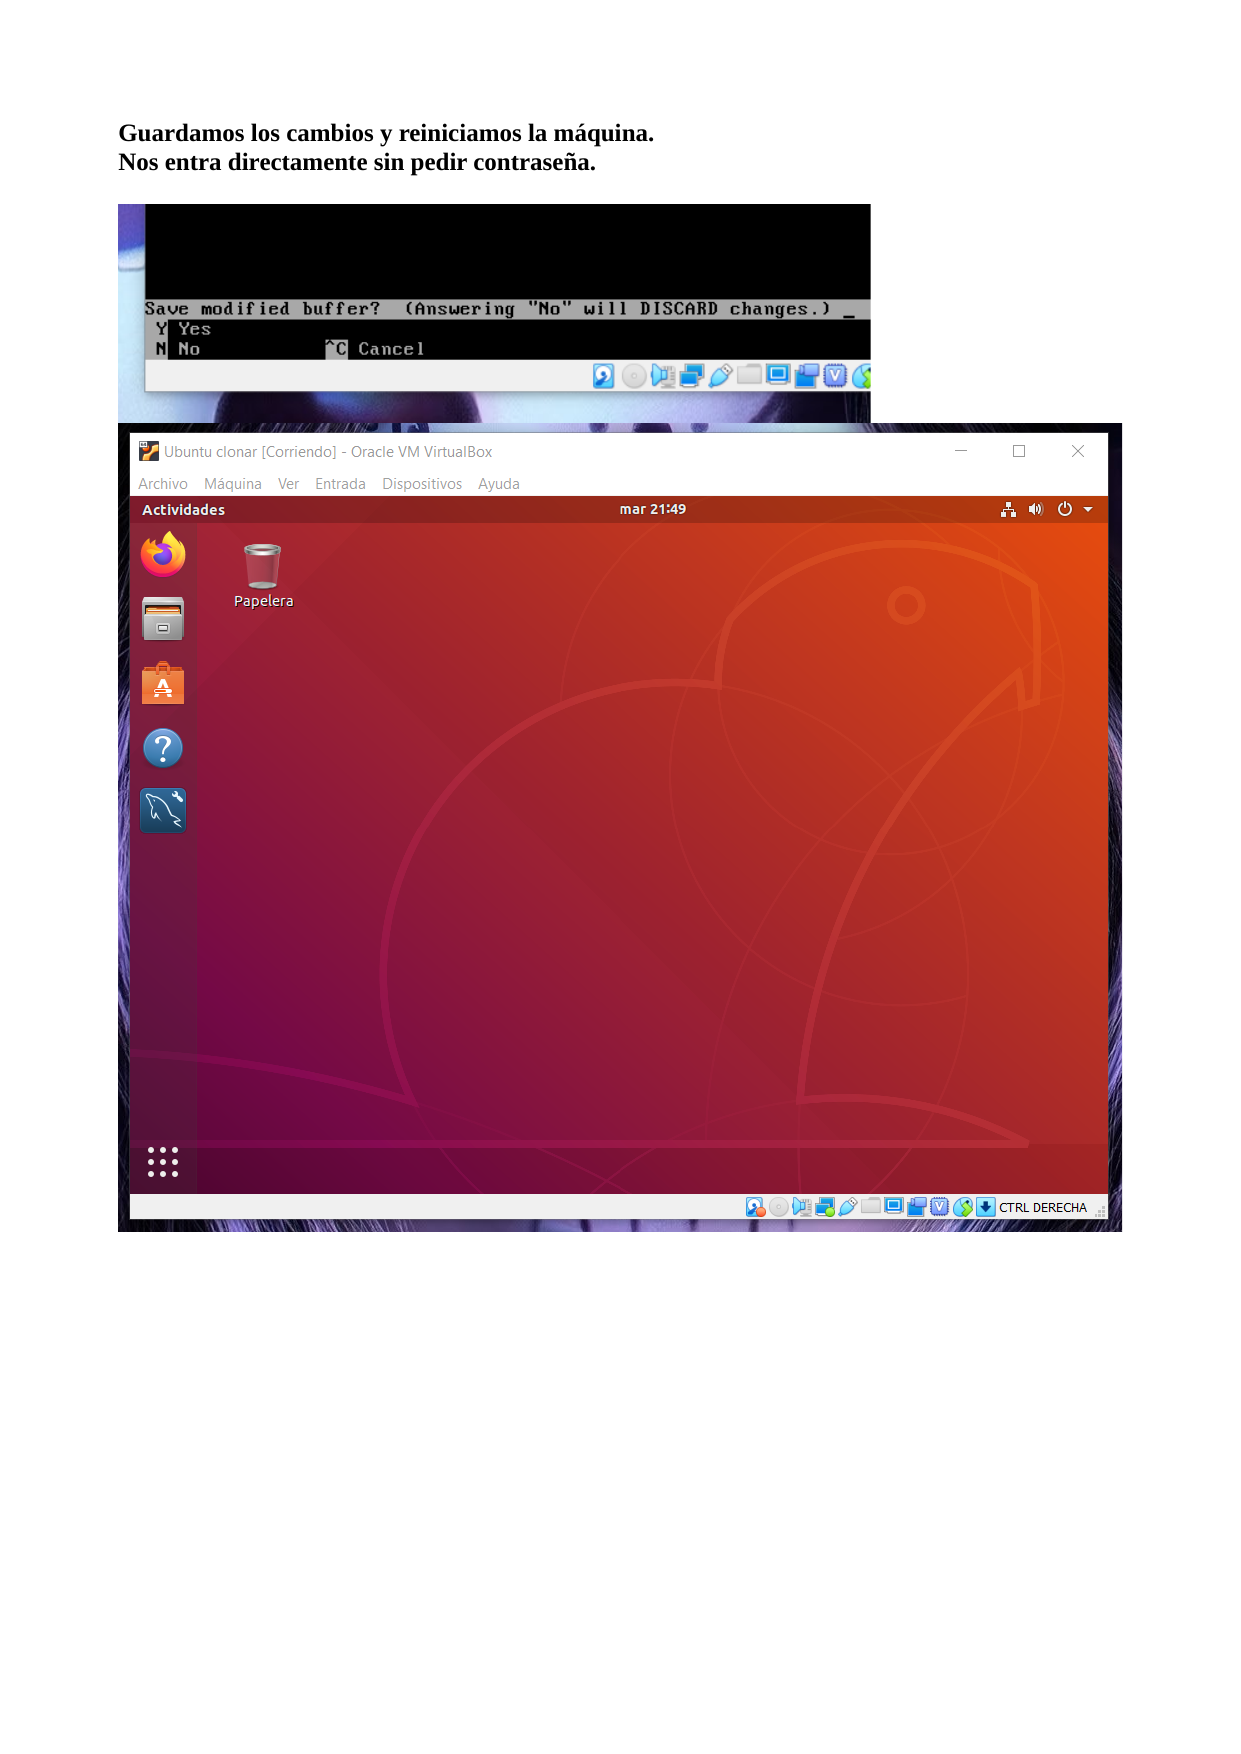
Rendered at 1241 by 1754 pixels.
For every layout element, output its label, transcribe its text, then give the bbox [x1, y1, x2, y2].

picture [118, 204, 1123, 1232]
text Guardamos los cambios y reiniciamos la máquina. [118, 118, 1122, 147]
text Nos entra directamente sin pedir contraseña. [118, 147, 1122, 176]
